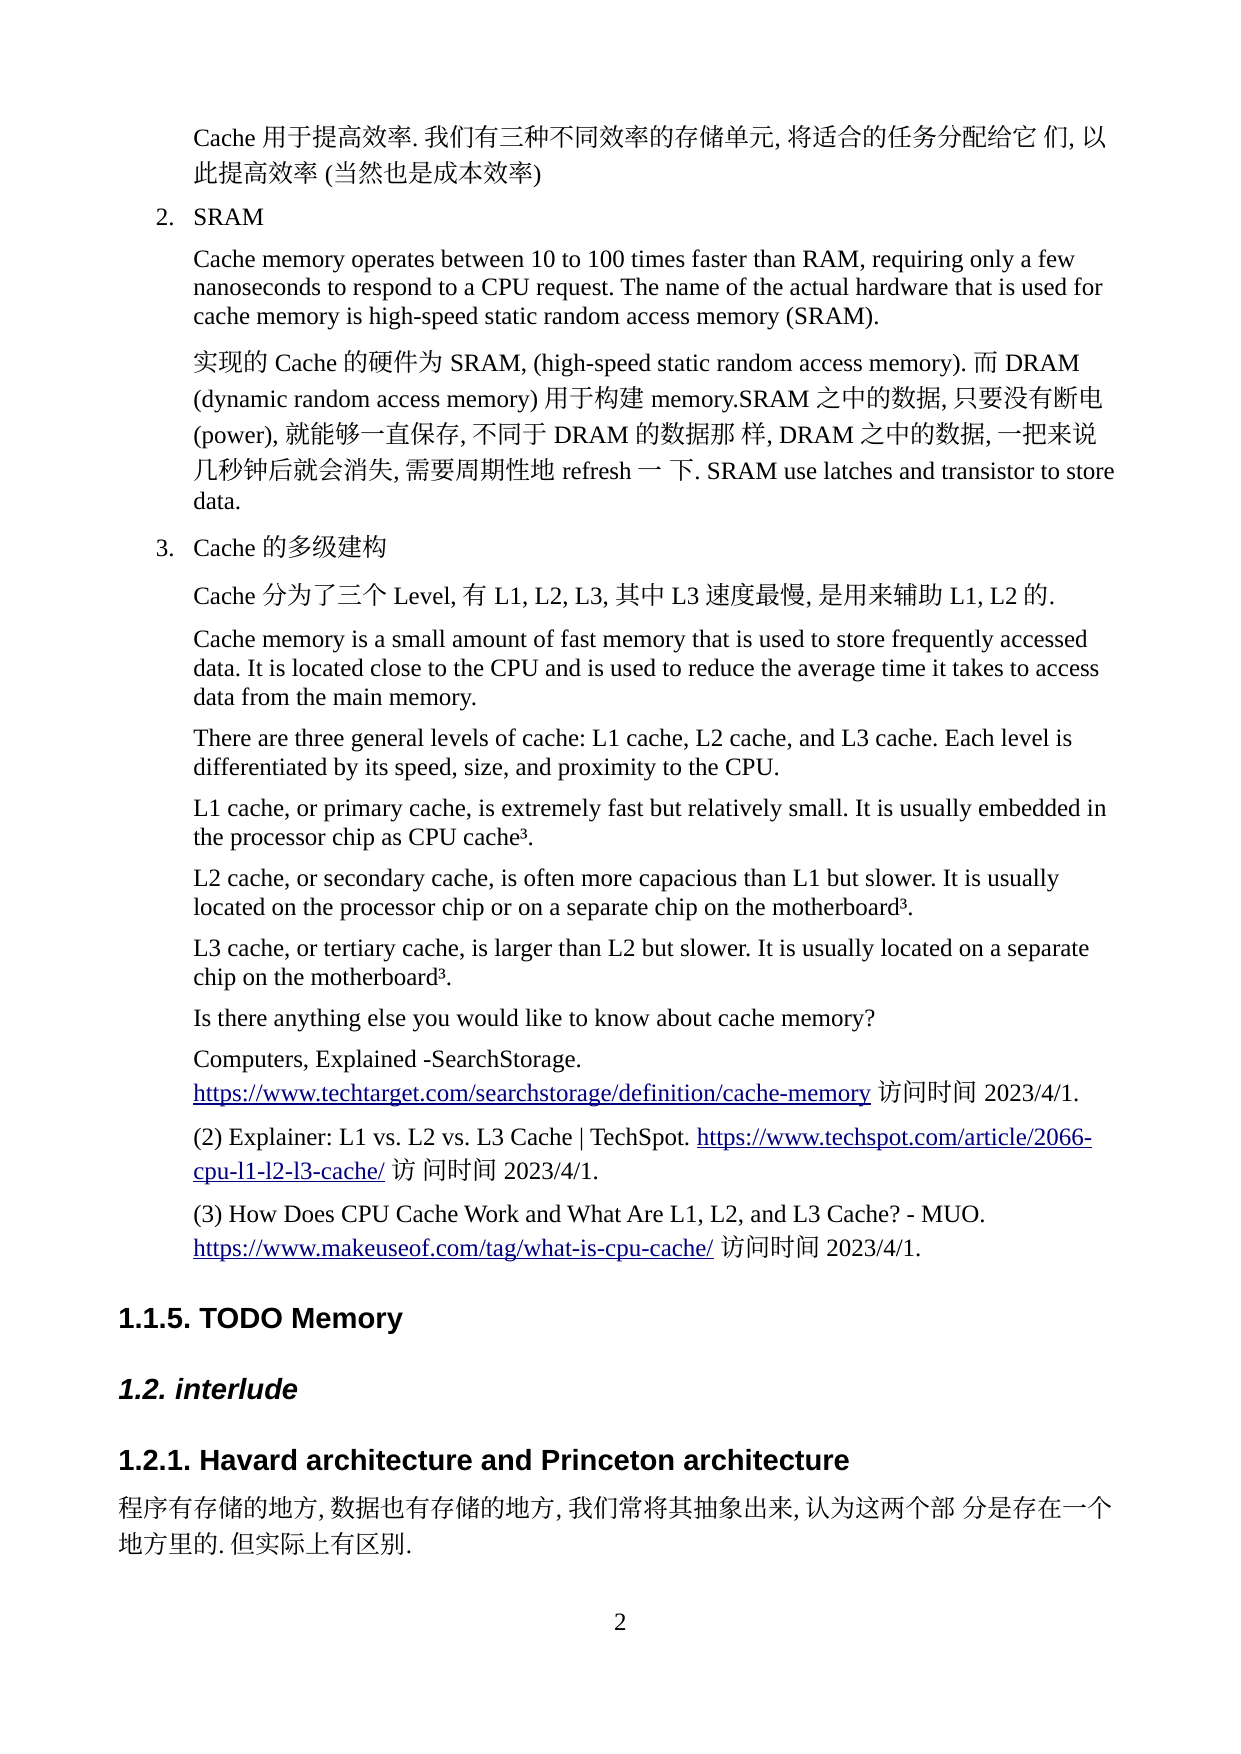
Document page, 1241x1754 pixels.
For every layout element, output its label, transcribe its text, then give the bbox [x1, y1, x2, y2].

list Computers, Explained -SearchStorage. https://www.techtarget.com/searchstorage/definition/cache-memory 访问时间 2023/4/1. [156, 1044, 1122, 1109]
list Cache 分为了三个 Level, 有 L1, L2, L3, 其中 L3 速度最慢, 是用来辅助 L1, L2 的. [156, 576, 1122, 612]
list Cache 的多级建构 [156, 527, 1122, 563]
list L2 cache, or secondary cache, is often more capacious than L1 but slower. It is usually located on the processor chip or on a separate chip on the motherboard³. [156, 863, 1122, 921]
list Cache 用于提高效率. 我们有三种不同效率的存储单元, 将适合的任务分配给它 们, 以此提高效率 (当然也是成本效率) [156, 118, 1122, 190]
list L1 cache, or primary cache, is extremely fast but relatively small. It is usually embedded in the processor chip as CPU cache³. [156, 793, 1122, 851]
list Cache memory is a small amount of fast memory that is used to store frequently accessed data. It is located close to the CPU and is used to reduce the average time it takes to access data from the main memory. [156, 624, 1122, 711]
list (2) Explainer: L1 vs. L2 vs. L3 Cache | TechSpot. https://www.techspot.com/article/2066-cpu-l1-l2-l3-cache/ 访 问时间 2023/4/1. [156, 1122, 1122, 1186]
subtitle interlude [118, 1372, 1122, 1406]
list L3 cache, or tertiary cache, is larger than L2 but slower. It is usually located on a separate chip on the motherboard³. [156, 933, 1122, 991]
list (3) How Does CPU Cache Work and What Are L1, L2, and L3 Cache? - MUO. https://www.makeuseof.com/tag/what-is-cpu-cache/ 访问时间 2023/4/1. [156, 1199, 1122, 1263]
list Cache memory operates between 10 to 100 times faster than RAM, requiring only a few nanoseconds to respond to a CPU request. The name of the actual hardware that is used for cache memory is high-speed static random access memory (SRAM). [156, 244, 1122, 330]
text 程序有存储的地方, 数据也有存储的地方, 我们常将其抽象出来, 认为这两个部 分是存在一个地方里的. 但实际上有区别. [118, 1489, 1122, 1561]
list Is there anything else you would like to know about cache memory? [156, 1003, 1122, 1032]
subtitle Havard architecture and Princeton architecture [118, 1443, 1122, 1477]
list 实现的 Cache 的硬件为 SRAM, (high-speed static random access memory). 而 DRAM (dynamic random access memory) 用于构建 memory.SRAM 之中的数据, 只要没有断电 (power), 就能够一直保存, 不同于 DRAM 的数据那 样, DRAM 之中的数据, 一把来说几秒钟后就会消失, 需要周期性地 refresh 一 下. SRAM use latches and transistor to store data. [156, 342, 1122, 515]
list There are three general levels of cache: L1 cache, L2 cache, and L3 cache. Each level is differentiated by its speed, size, and proximity to the CPU. [156, 723, 1122, 781]
list SRAM [156, 202, 1122, 231]
subtitle TODO Memory [118, 1301, 1122, 1334]
